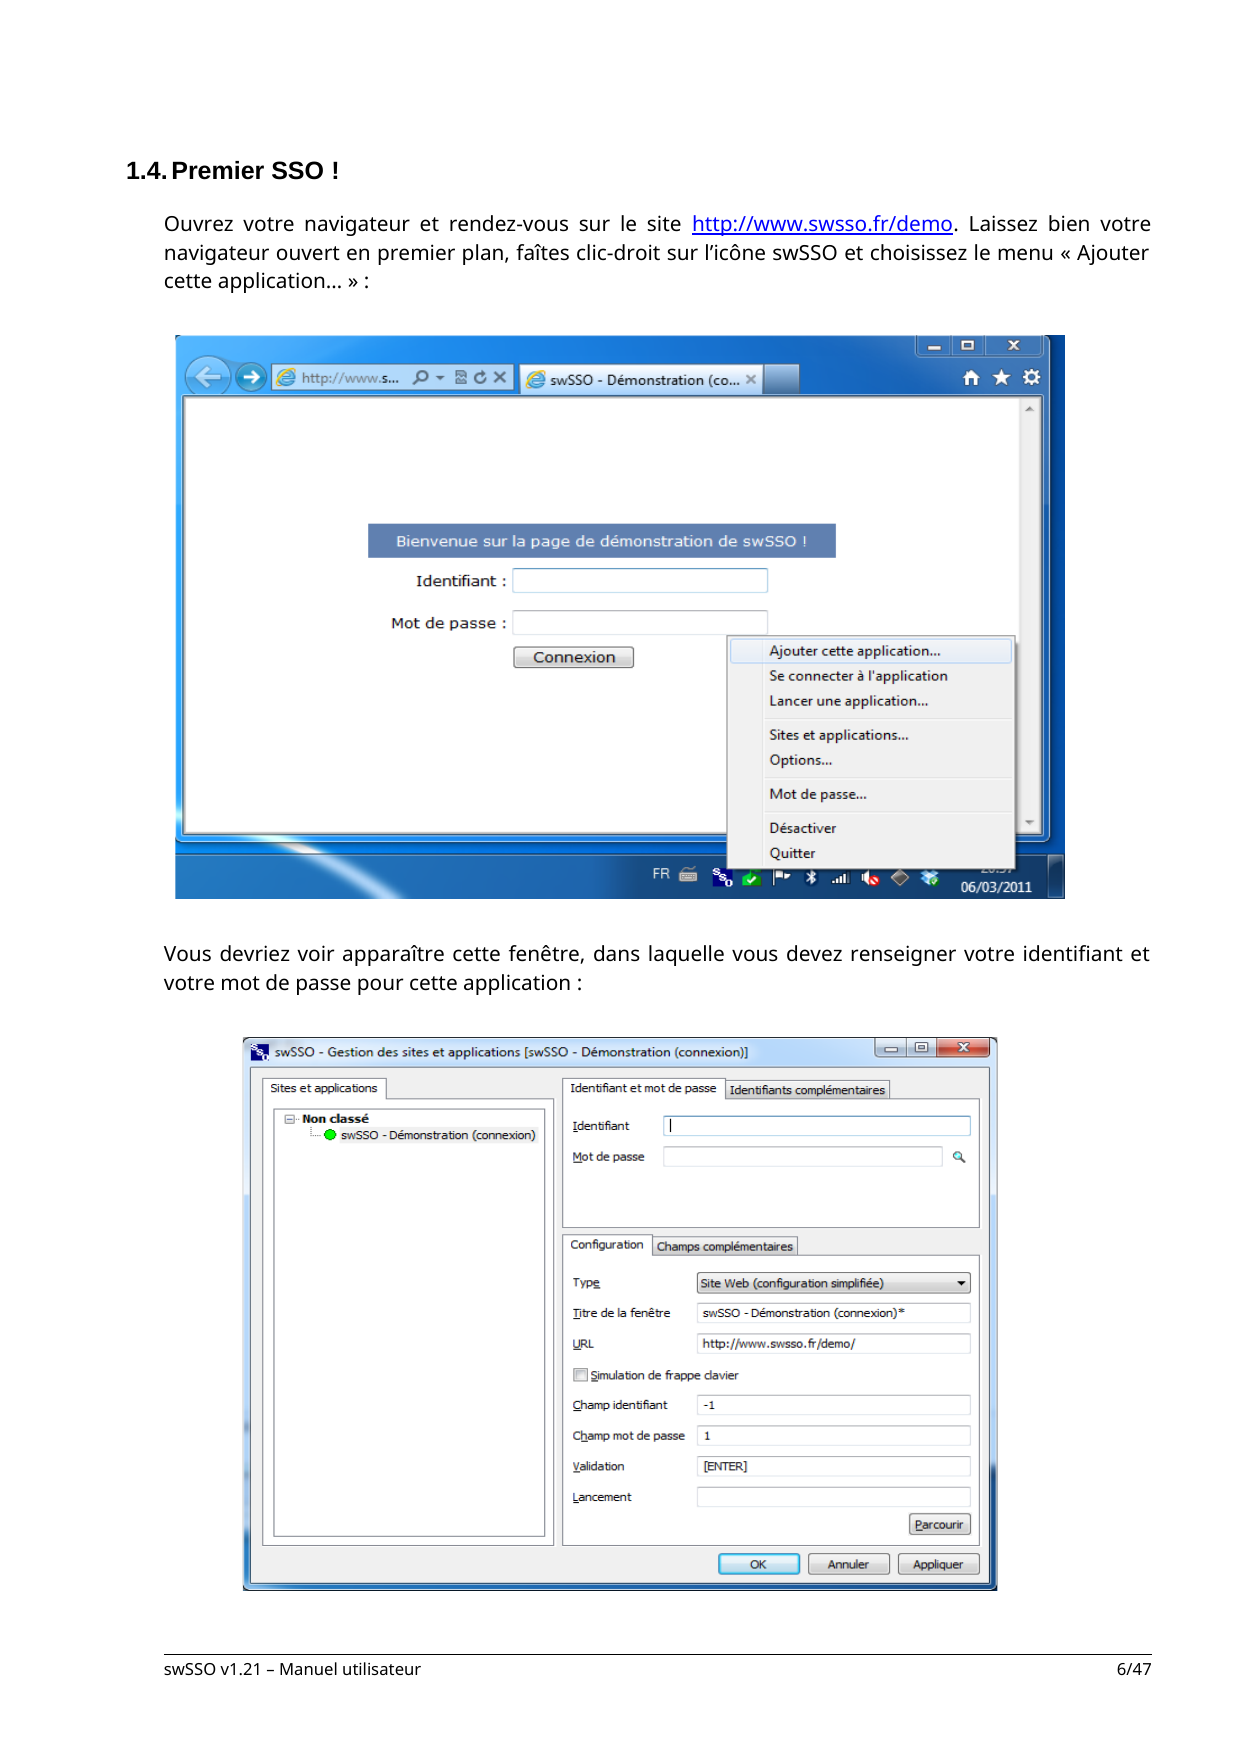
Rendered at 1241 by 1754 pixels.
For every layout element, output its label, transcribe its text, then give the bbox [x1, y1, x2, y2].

picture [175, 335, 1065, 899]
subtitle Premier SSO ! [126, 156, 1152, 184]
text Ouvrez votre navigateur et rendez-vous sur le site http://www.swsso.fr/demo. Laissez bien votre navigateur ouvert en premier plan, faîtes clic-droit sur l’icône swSSO et choisissez le menu « Ajouter cette application… » : [164, 209, 1152, 295]
picture [242, 1037, 998, 1591]
text Vous devriez voir apparaître cette fenêtre, dans laquelle vous devez renseigner votre identifiant et votre mot de passe pour cette application : [164, 939, 1152, 996]
